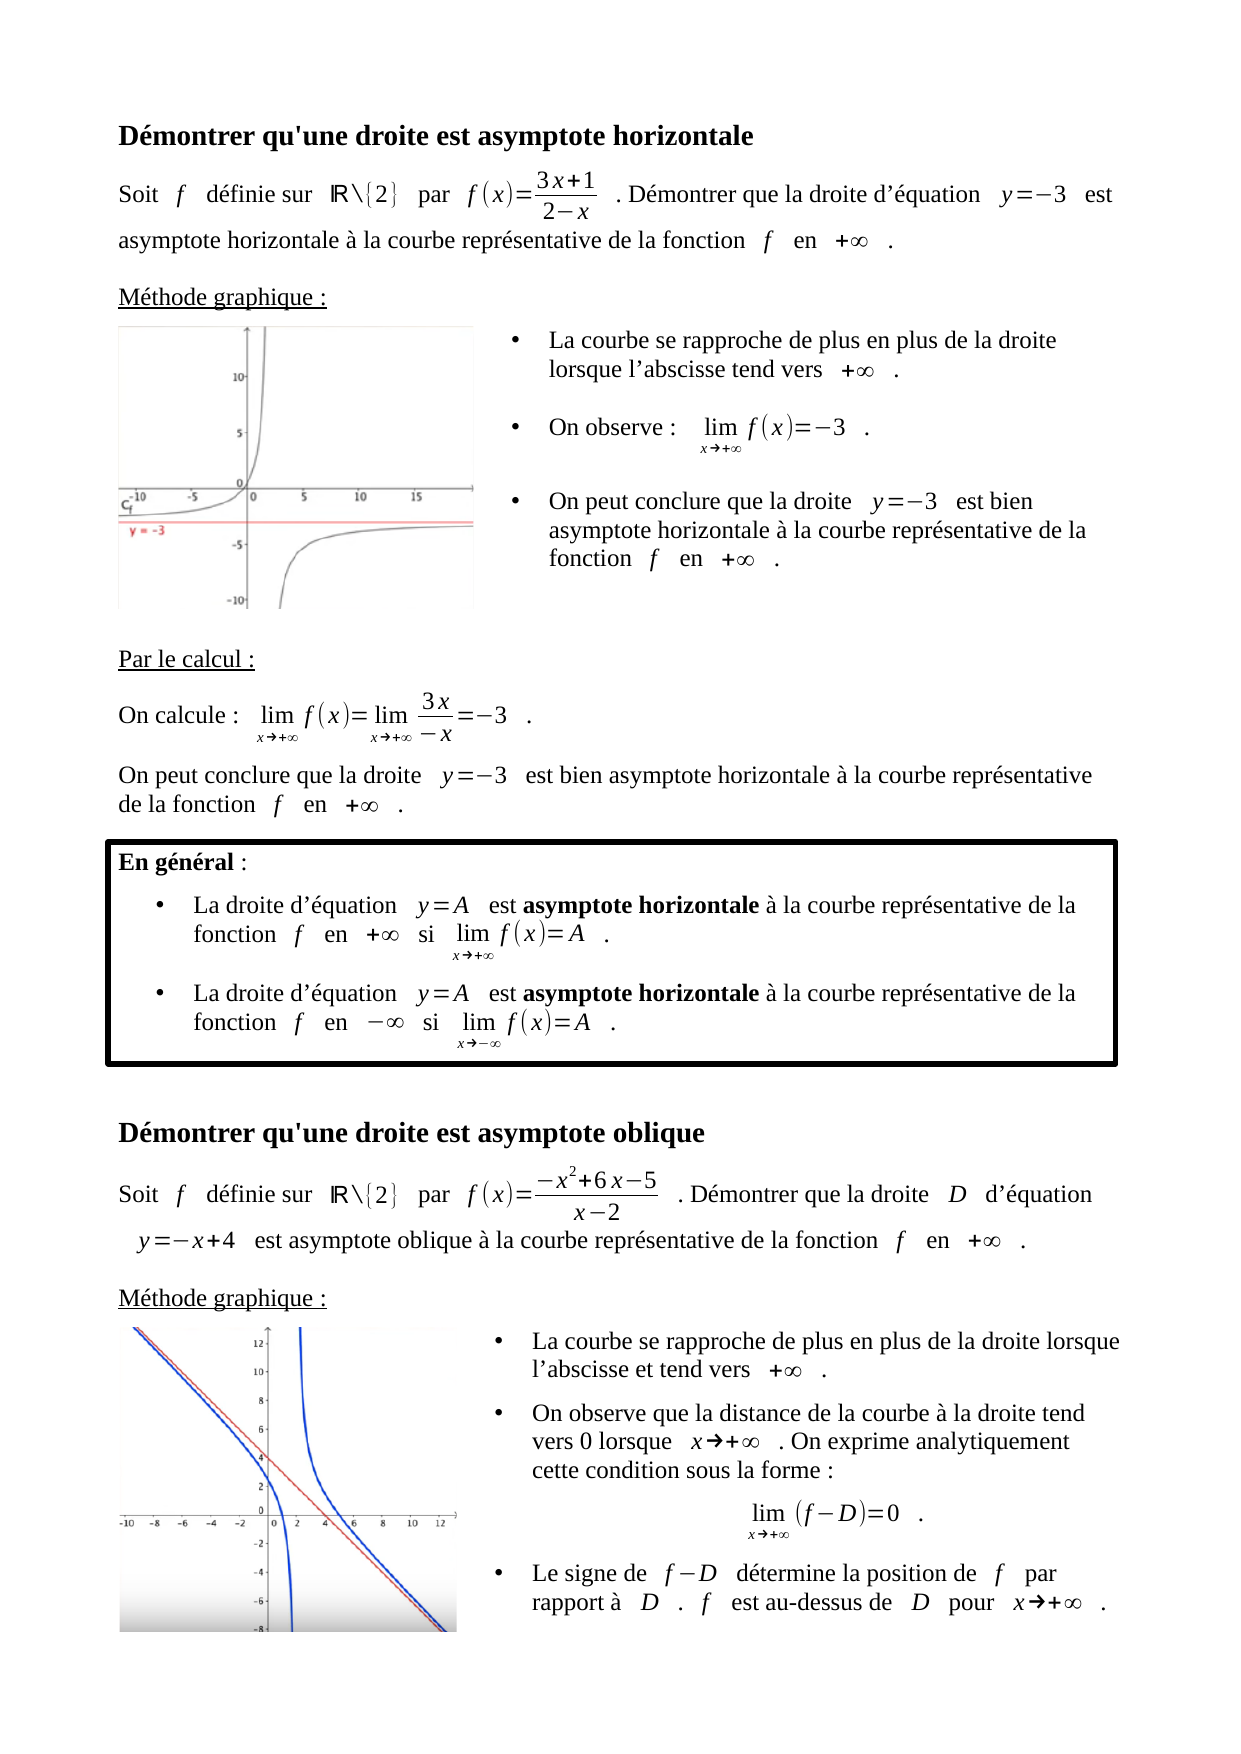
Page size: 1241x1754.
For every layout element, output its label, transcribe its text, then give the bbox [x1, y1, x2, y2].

text Par le calcul : [118, 644, 1122, 673]
list Le signe dedétermine la position depar rapport à.est au-dessus depour. [457, 1558, 1122, 1615]
text Soitdéfinie surpar. Démontrer que la droited’équationest asymptote oblique à la courbe représentative de la fonctionen. [118, 1163, 1122, 1254]
list On observe : . [474, 412, 1122, 457]
list La droite d’équationest asymptote horizontale à la courbe représentative de la fonctionensi. [156, 978, 1113, 1052]
text On calcule :. [118, 687, 1122, 746]
list . [457, 1498, 1122, 1543]
text Démontrer qu'une droite est asymptote horizontale [118, 118, 1122, 152]
list On observe que la distance de la courbe à la droite tend vers 0 lorsque. On exprime analytiquement cette condition sous la forme : [457, 1398, 1122, 1484]
text Démontrer qu'une droite est asymptote oblique [118, 1115, 1122, 1148]
text Méthode graphique : [118, 282, 1122, 311]
text En général : [118, 847, 1113, 876]
text Soitdéfinie surpar. Démontrer que la droite d’équationest asymptote horizontale à la courbe représentative de la fonctionen. [118, 166, 1122, 254]
picture [119, 1327, 457, 1632]
list La courbe se rapproche de plus en plus de la droite lorsque l’abscisse tend vers. [474, 326, 1122, 383]
list La droite d’équationest asymptote horizontale à la courbe représentative de la fonctionensi. [156, 890, 1113, 964]
text Méthode graphique : [118, 1283, 1122, 1311]
picture [118, 326, 474, 609]
list La courbe se rapproche de plus en plus de la droite lorsque l’abscisse et tend vers. [156, 1326, 1122, 1383]
text On peut conclure que la droiteest bien asymptote horizontale à la courbe représentative de la fonctionen. [118, 761, 1122, 818]
list On peut conclure que la droiteest bien asymptote horizontale à la courbe représentative de la fonctionen. [474, 486, 1122, 572]
